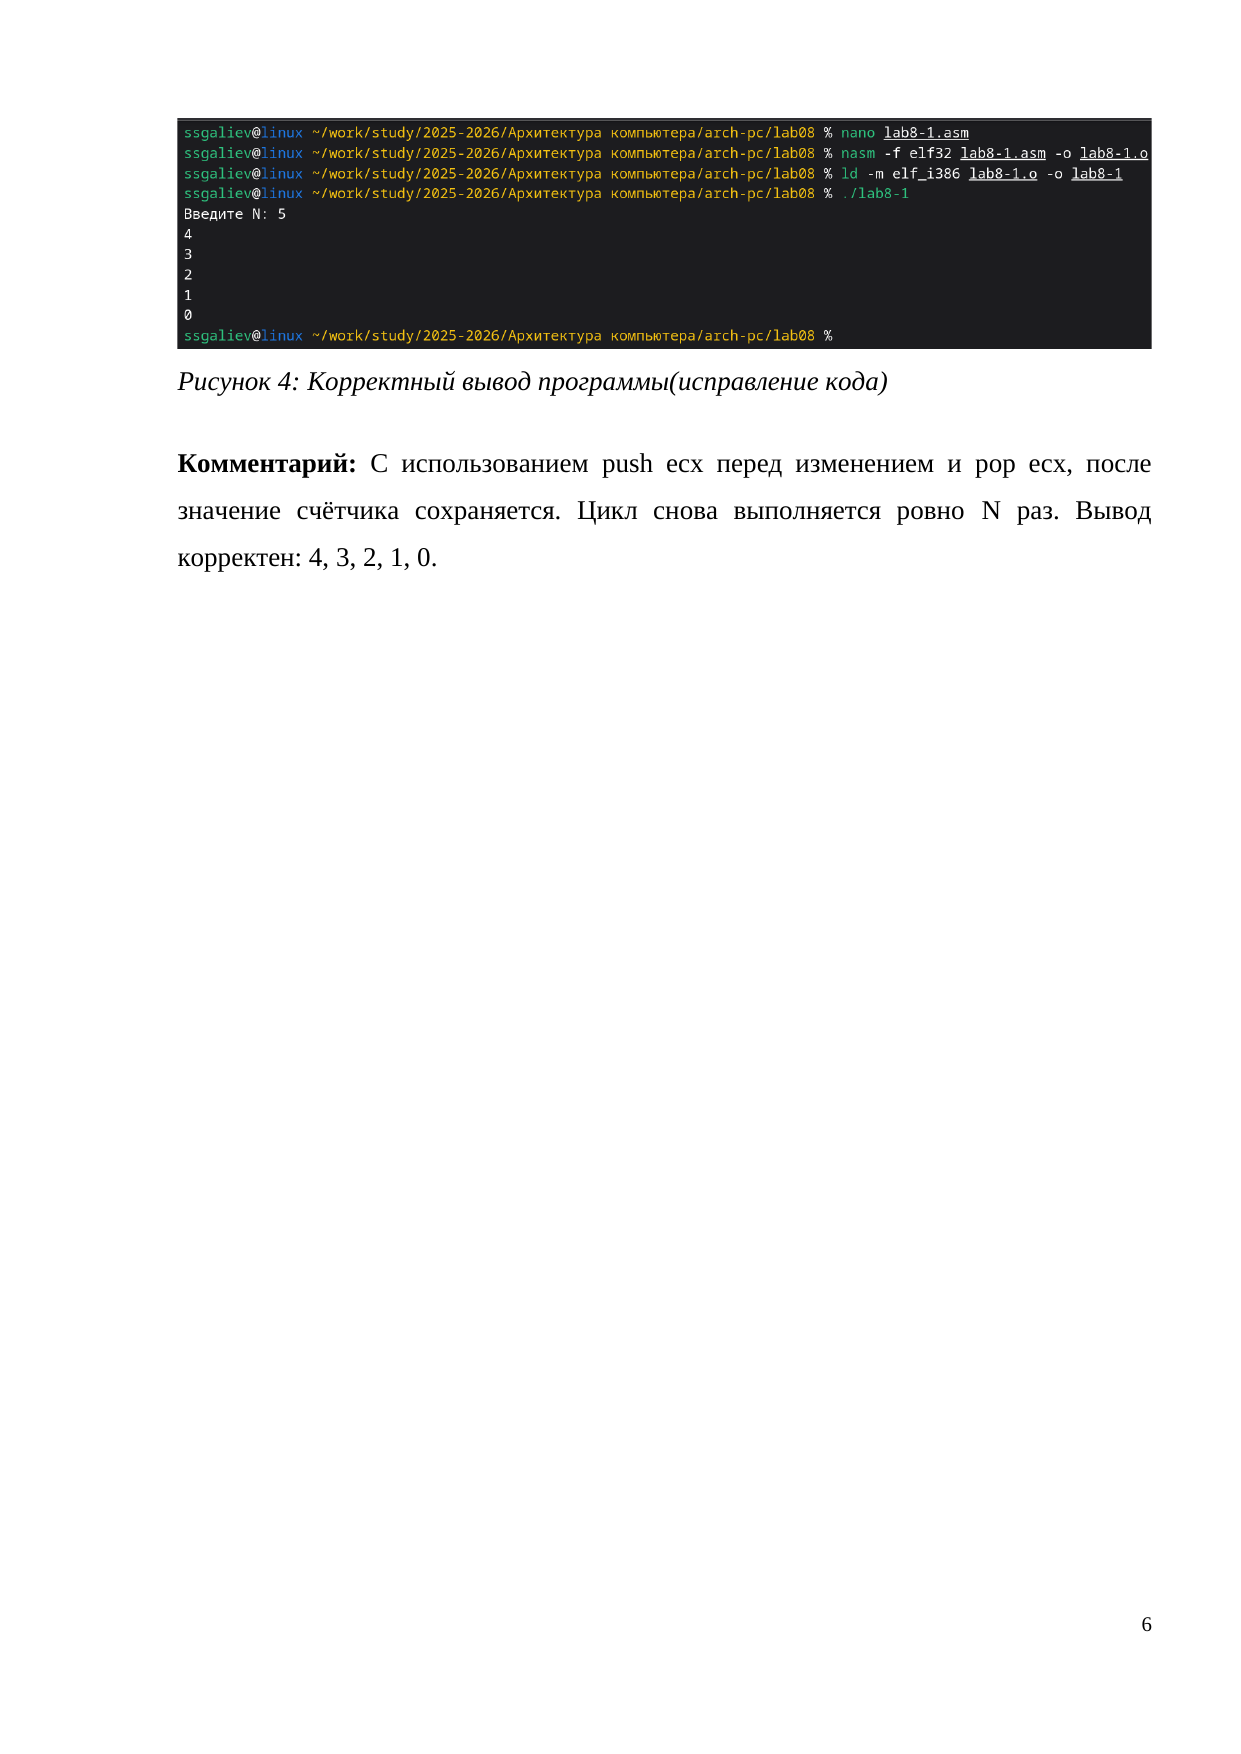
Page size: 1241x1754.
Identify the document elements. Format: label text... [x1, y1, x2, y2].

picture [177, 118, 1152, 349]
text Рисунок 4: Корректный вывод программы(исправление кода) [177, 349, 1152, 396]
text Комментарий: С использованием push ecx перед изменением и pop ecx, после значение счётчика сохраняется. Цикл снова выполняется ровно N раз. Вывод корректен: 4, 3, 2, 1, 0. [177, 447, 1152, 572]
